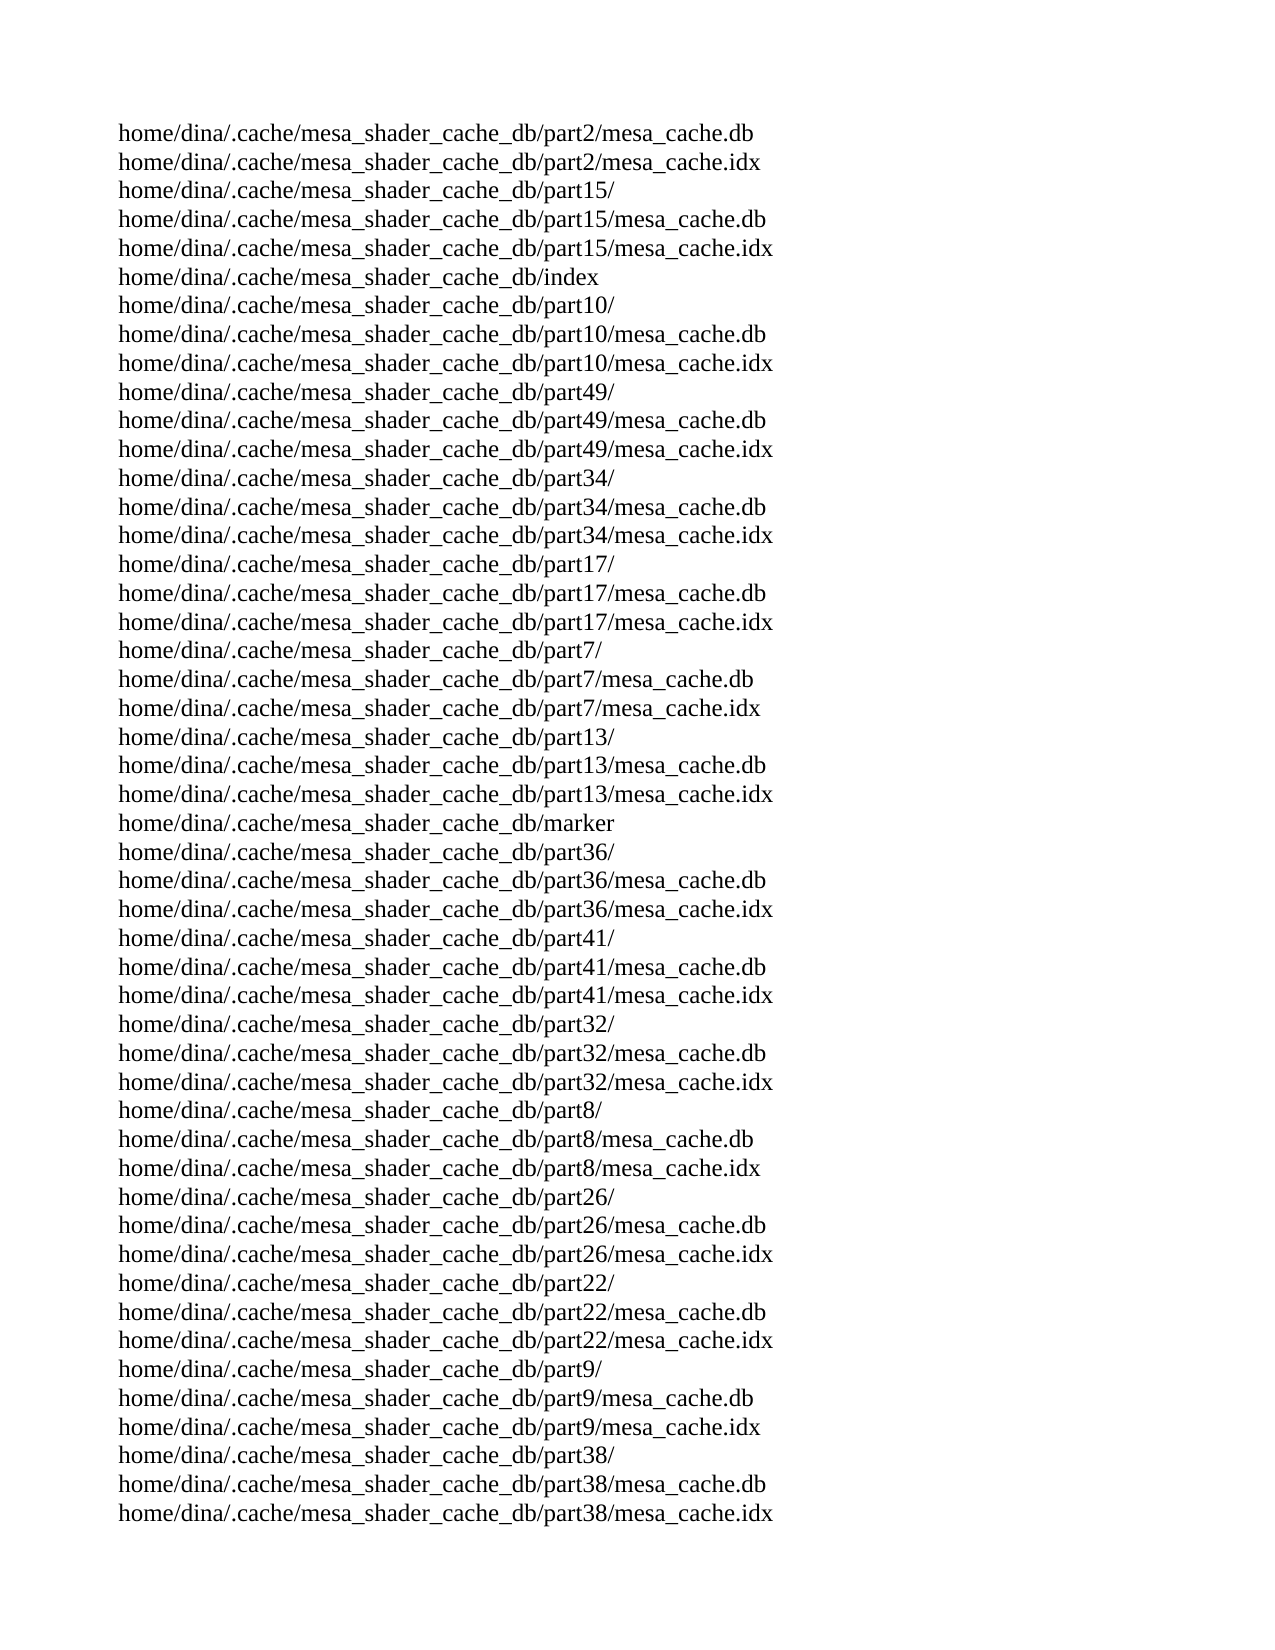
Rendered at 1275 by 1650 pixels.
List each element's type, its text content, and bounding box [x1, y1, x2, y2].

text home/dina/.cache/mesa_shader_cache_db/part32/mesa_cache.idx [118, 1067, 1157, 1096]
text home/dina/.cache/mesa_shader_cache_db/part49/mesa_cache.idx [118, 434, 1157, 463]
text home/dina/.cache/mesa_shader_cache_db/part36/mesa_cache.idx [118, 894, 1157, 923]
text home/dina/.cache/mesa_shader_cache_db/part38/ [118, 1441, 1157, 1469]
text home/dina/.cache/mesa_shader_cache_db/part41/mesa_cache.db [118, 952, 1157, 981]
text home/dina/.cache/mesa_shader_cache_db/part22/mesa_cache.db [118, 1297, 1157, 1326]
text home/dina/.cache/mesa_shader_cache_db/part26/mesa_cache.idx [118, 1239, 1157, 1268]
text home/dina/.cache/mesa_shader_cache_db/part7/mesa_cache.db [118, 664, 1157, 693]
text home/dina/.cache/mesa_shader_cache_db/part13/ [118, 722, 1157, 751]
text home/dina/.cache/mesa_shader_cache_db/part7/mesa_cache.idx [118, 693, 1157, 722]
text home/dina/.cache/mesa_shader_cache_db/part32/ [118, 1009, 1157, 1038]
text home/dina/.cache/mesa_shader_cache_db/part22/mesa_cache.idx [118, 1326, 1157, 1354]
text home/dina/.cache/mesa_shader_cache_db/part8/mesa_cache.idx [118, 1153, 1157, 1182]
text home/dina/.cache/mesa_shader_cache_db/part34/ [118, 463, 1157, 492]
text home/dina/.cache/mesa_shader_cache_db/part34/mesa_cache.idx [118, 521, 1157, 549]
text home/dina/.cache/mesa_shader_cache_db/part17/mesa_cache.idx [118, 607, 1157, 636]
text home/dina/.cache/mesa_shader_cache_db/part34/mesa_cache.db [118, 492, 1157, 521]
text home/dina/.cache/mesa_shader_cache_db/part9/mesa_cache.db [118, 1383, 1157, 1412]
text home/dina/.cache/mesa_shader_cache_db/part15/mesa_cache.idx [118, 233, 1157, 262]
text home/dina/.cache/mesa_shader_cache_db/part26/ [118, 1182, 1157, 1211]
text home/dina/.cache/mesa_shader_cache_db/index [118, 262, 1157, 291]
text home/dina/.cache/mesa_shader_cache_db/part17/mesa_cache.db [118, 578, 1157, 607]
text home/dina/.cache/mesa_shader_cache_db/part9/mesa_cache.idx [118, 1412, 1157, 1441]
text home/dina/.cache/mesa_shader_cache_db/part38/mesa_cache.idx [118, 1498, 1157, 1527]
text home/dina/.cache/mesa_shader_cache_db/part26/mesa_cache.db [118, 1211, 1157, 1239]
text home/dina/.cache/mesa_shader_cache_db/part49/mesa_cache.db [118, 406, 1157, 434]
text home/dina/.cache/mesa_shader_cache_db/part7/ [118, 636, 1157, 664]
text home/dina/.cache/mesa_shader_cache_db/part41/ [118, 923, 1157, 952]
text home/dina/.cache/mesa_shader_cache_db/part10/mesa_cache.db [118, 319, 1157, 348]
text home/dina/.cache/mesa_shader_cache_db/marker [118, 808, 1157, 837]
text home/dina/.cache/mesa_shader_cache_db/part38/mesa_cache.db [118, 1469, 1157, 1498]
text home/dina/.cache/mesa_shader_cache_db/part13/mesa_cache.idx [118, 779, 1157, 808]
text home/dina/.cache/mesa_shader_cache_db/part10/ [118, 291, 1157, 319]
text home/dina/.cache/mesa_shader_cache_db/part15/ [118, 176, 1157, 204]
text home/dina/.cache/mesa_shader_cache_db/part9/ [118, 1354, 1157, 1383]
text home/dina/.cache/mesa_shader_cache_db/part22/ [118, 1268, 1157, 1297]
text home/dina/.cache/mesa_shader_cache_db/part32/mesa_cache.db [118, 1038, 1157, 1067]
text home/dina/.cache/mesa_shader_cache_db/part13/mesa_cache.db [118, 751, 1157, 779]
text home/dina/.cache/mesa_shader_cache_db/part10/mesa_cache.idx [118, 348, 1157, 377]
text home/dina/.cache/mesa_shader_cache_db/part15/mesa_cache.db [118, 204, 1157, 233]
text home/dina/.cache/mesa_shader_cache_db/part36/mesa_cache.db [118, 866, 1157, 894]
text home/dina/.cache/mesa_shader_cache_db/part17/ [118, 549, 1157, 578]
text home/dina/.cache/mesa_shader_cache_db/part41/mesa_cache.idx [118, 981, 1157, 1009]
text home/dina/.cache/mesa_shader_cache_db/part8/ [118, 1096, 1157, 1124]
text home/dina/.cache/mesa_shader_cache_db/part2/mesa_cache.db [118, 118, 1157, 147]
text home/dina/.cache/mesa_shader_cache_db/part2/mesa_cache.idx [118, 147, 1157, 176]
text home/dina/.cache/mesa_shader_cache_db/part36/ [118, 837, 1157, 866]
text home/dina/.cache/mesa_shader_cache_db/part49/ [118, 377, 1157, 406]
text home/dina/.cache/mesa_shader_cache_db/part8/mesa_cache.db [118, 1124, 1157, 1153]
